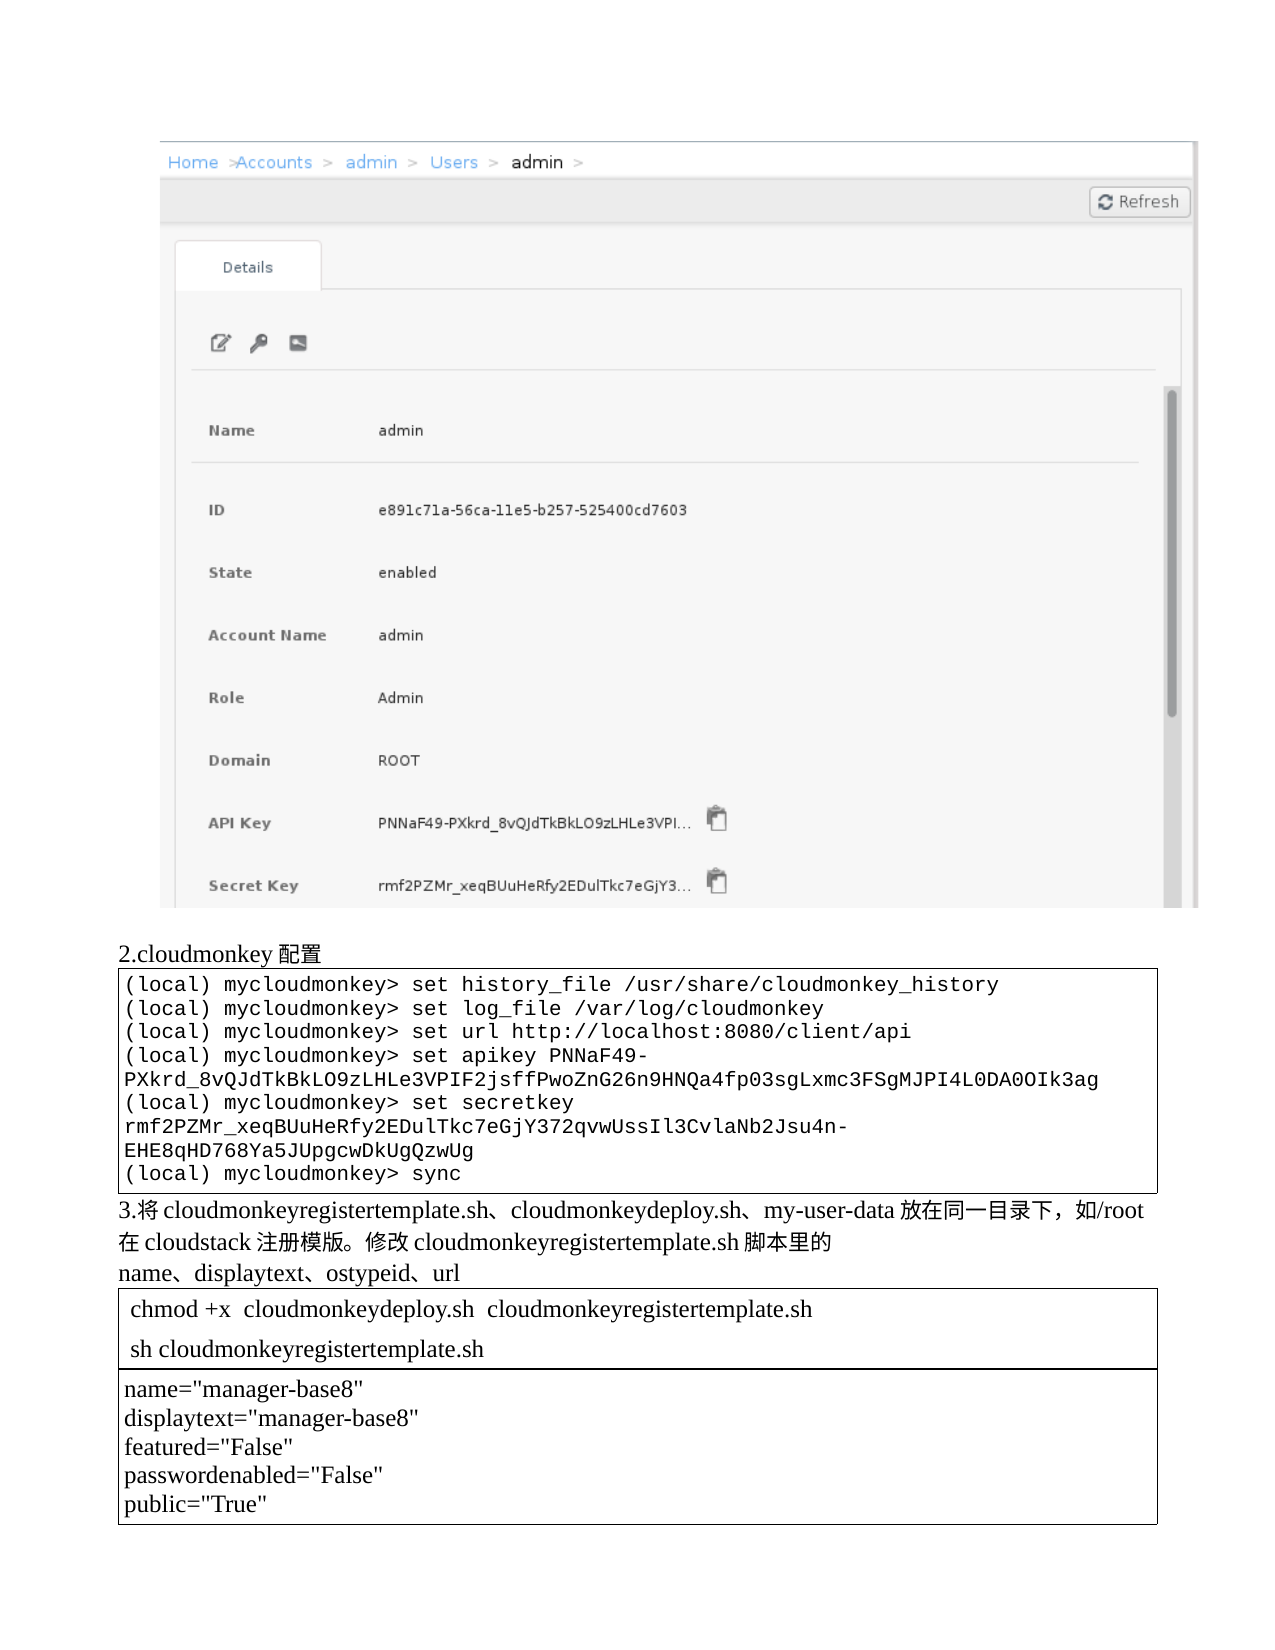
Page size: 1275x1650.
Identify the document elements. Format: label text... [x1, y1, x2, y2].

picture [159, 141, 1199, 908]
text 在cloudstack注册模版。修改cloudmonkeyregistertemplate.sh脚本里的name、displaytext、ostypeid、url [118, 1224, 1157, 1288]
table_header chmod +x cloudmonkeydeploy.sh cloudmonkeyregistertemplate.sh [119, 1289, 1157, 1328]
table_header name="manager-base8" displaytext="manager-base8" featured="False" passwordenabled="False" public="True" [119, 1370, 1157, 1524]
table_cell sh cloudmonkeyregistertemplate.sh [119, 1328, 1157, 1368]
table_header (local) mycloudmonkey> set history_file /usr/share/cloudmonkey_history (local) mycloudmonkey> set log_file /var/log/cloudmonkey (local) mycloudmonkey> set url http://localhost:8080/client/api (local) mycloudmonkey> set apikey PNNaF49-PXkrd_8vQJdTkBkLO9zLHLe3VPIF2jsffPwoZnG26n9HNQa4fp03sgLxmc3FSgMJPI4L0DA0OIk3ag (local) mycloudmonkey> set secretkey rmf2PZMr_xeqBUuHeRfy2EDulTkc7eGjY372qvwUssIl3CvlaNb2Jsu4n-EHE8qHD768Ya5JUpgcwDkUgQzwUg (local) mycloudmonkey> sync [119, 969, 1157, 1193]
text 2.cloudmonkey配置 [118, 937, 1157, 968]
text 3.将cloudmonkeyregistertemplate.sh、cloudmonkeydeploy.sh、my-user-data放在同一目录下，如/root [118, 1194, 1157, 1224]
